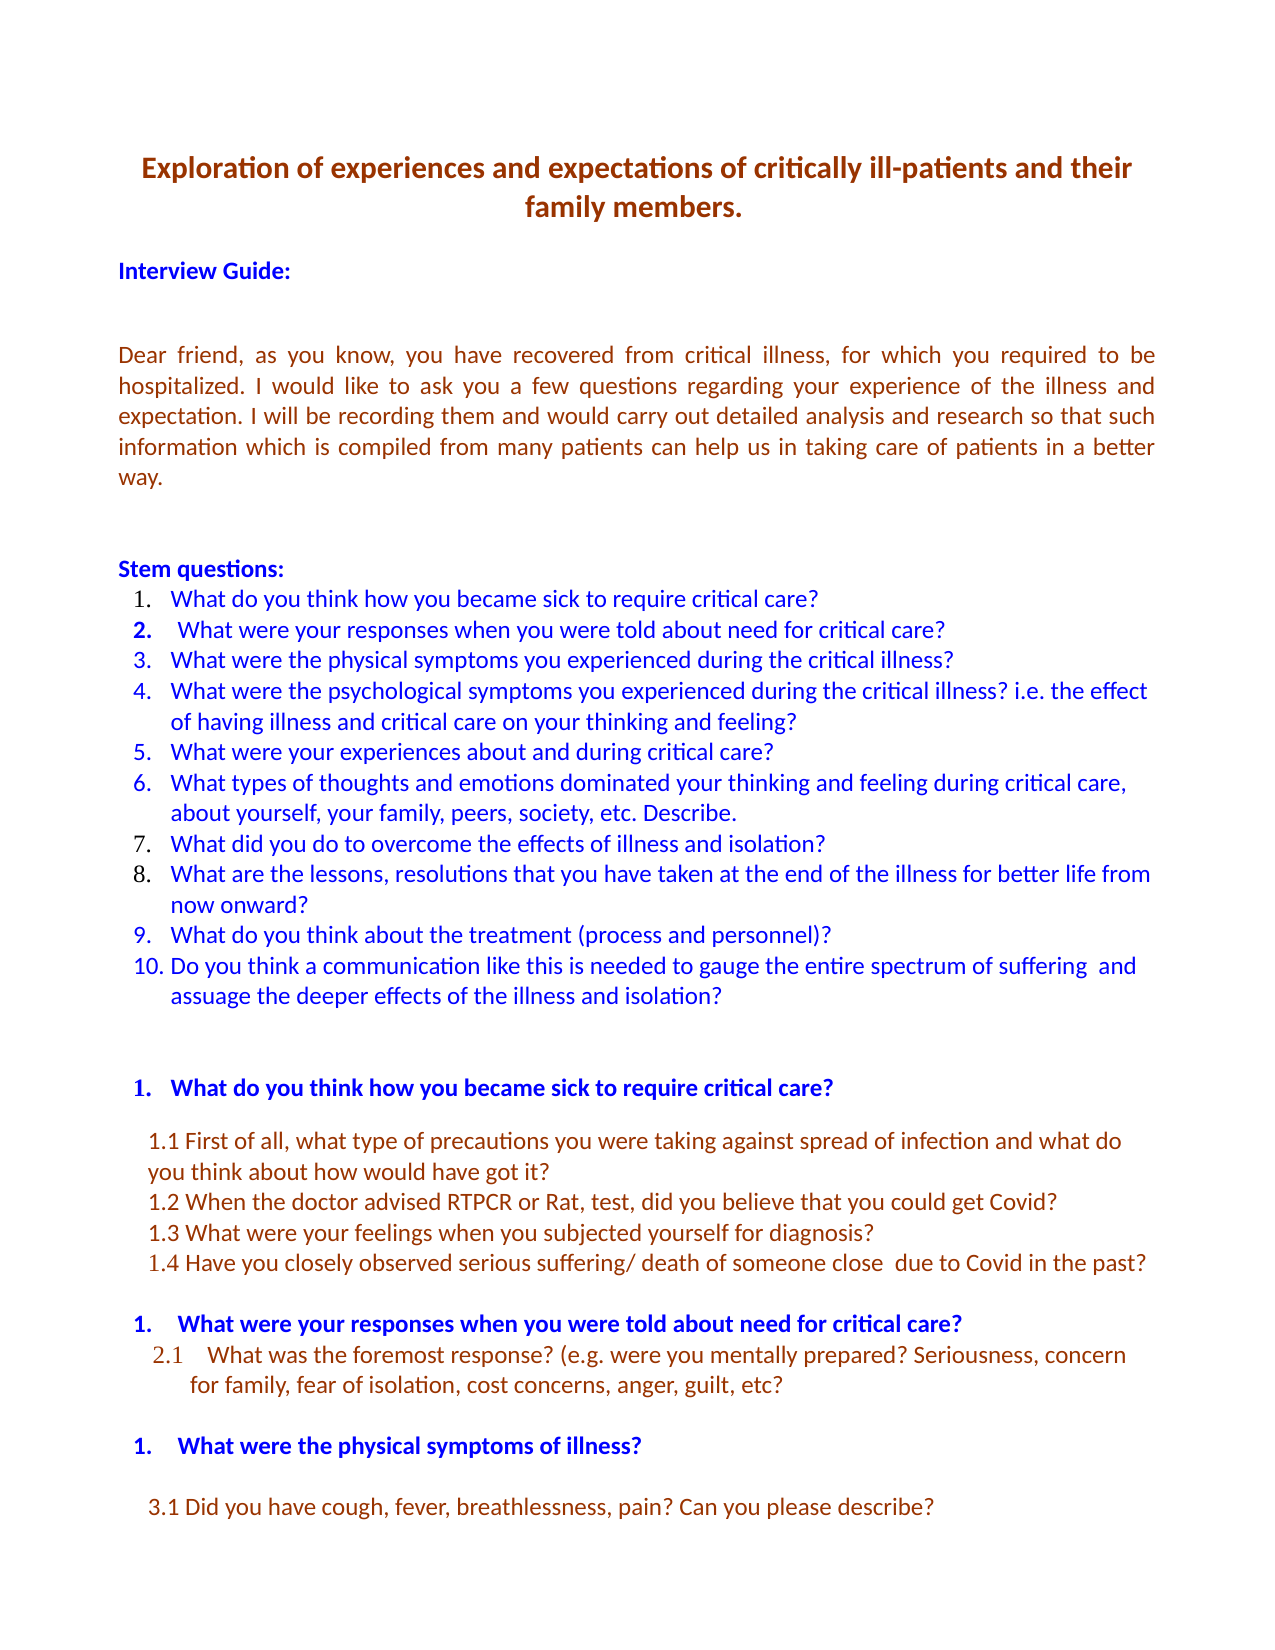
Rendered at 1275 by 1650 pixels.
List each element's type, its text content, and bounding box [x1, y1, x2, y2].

list What do you think how you became sick to require critical care? [133, 1072, 1157, 1102]
list Have you closely observed serious suffering/ death of someone close due to Covid in the past? [148, 1247, 1157, 1278]
list What were the physical symptoms of illness? [133, 1431, 1157, 1461]
list What are the lessons, resolutions that you have taken at the end of the illness for better life from now onward? [133, 858, 1157, 919]
list What were your responses when you were told about need for critical care? [133, 614, 1157, 644]
list What did you do to overcome the effects of illness and isolation? [133, 828, 1157, 858]
text Interview Guide: [118, 255, 1157, 286]
text Exploration of experiences and expectations of critically ill-patients and their family members. [118, 149, 1157, 225]
list What do you think about the treatment (process and personnel)? [133, 919, 1157, 950]
list What do you think how you became sick to require critical care? [133, 583, 1157, 614]
list Do you think a communication like this is needed to gauge the entire spectrum of suffering and assuage the deeper effects of the illness and isolation? [133, 950, 1157, 1011]
list What types of thoughts and emotions dominated your thinking and feeling during critical care, about yourself, your family, peers, society, etc. Describe. [133, 767, 1157, 828]
list When the doctor advised RTPCR or Rat, test, did you believe that you could get Covid? [148, 1186, 1157, 1217]
text 1.1 First of all, what type of precautions you were taking against spread of infection and what do you think about how would have got it? [148, 1125, 1157, 1186]
list What were your feelings when you subjected yourself for diagnosis? [148, 1217, 1157, 1247]
list What was the foremost response? (e.g. were you mentally prepared? Seriousness, concern for family, fear of isolation, cost concerns, anger, guilt, etc? [152, 1339, 1157, 1400]
text Stem questions: [118, 553, 1157, 583]
list What were the physical symptoms you experienced during the critical illness? [133, 644, 1157, 675]
list What were the psychological symptoms you experienced during the critical illness? i.e. the effect of having illness and critical care on your thinking and feeling? [133, 675, 1157, 736]
list What were your responses when you were told about need for critical care? [133, 1308, 1157, 1339]
list What were your experiences about and during critical care? [133, 736, 1157, 767]
text 3.1 Did you have cough, fever, breathlessness, pain? Can you please describe? [148, 1492, 1157, 1522]
text Dear friend, as you know, you have recovered from critical illness, for which you required to be hospitalized. I would like to ask you a few questions regarding your experience of the illness and expectation. I will be recording them and would carry out detailed analysis and research so that such information which is compiled from many patients can help us in taking care of patients in a better way. [118, 339, 1157, 492]
